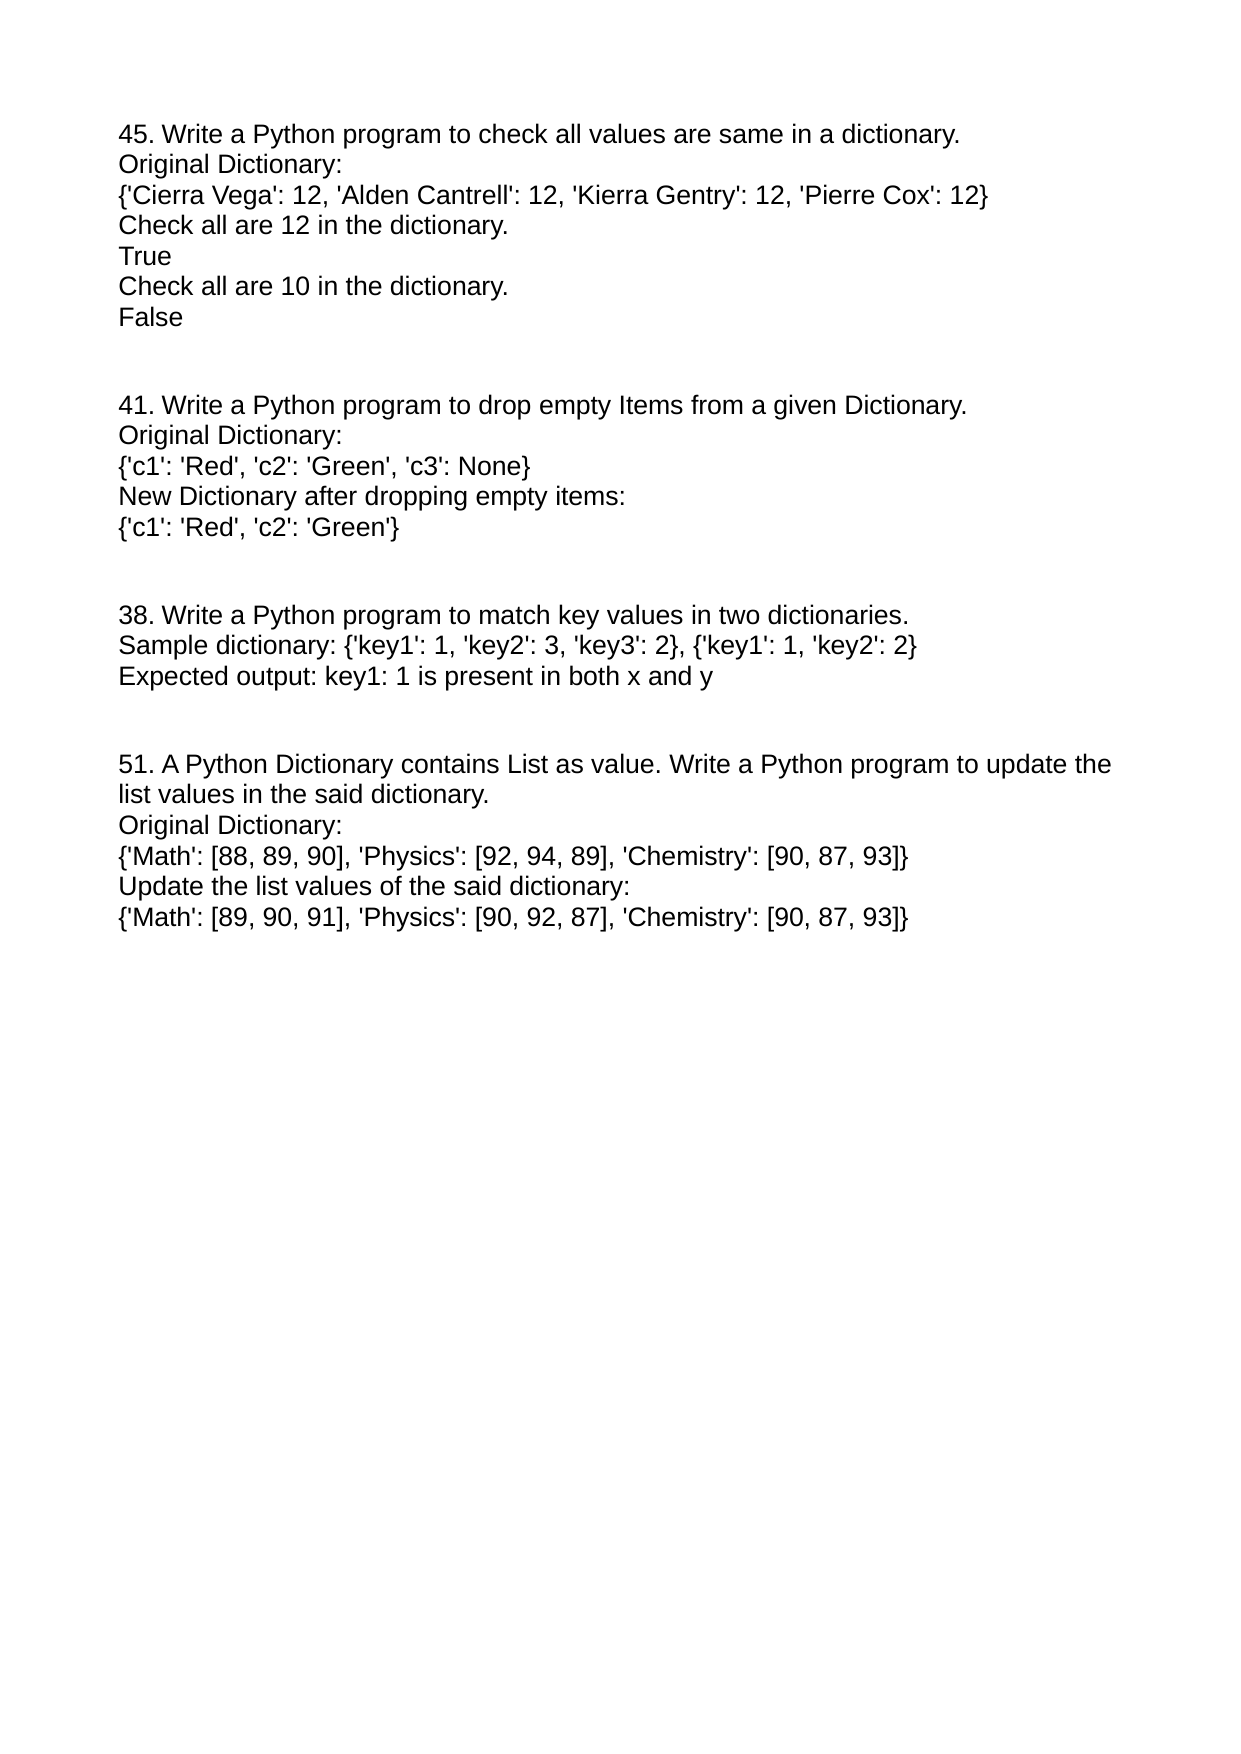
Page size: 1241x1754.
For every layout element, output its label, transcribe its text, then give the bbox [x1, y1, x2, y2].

text 41. Write a Python program to drop empty Items from a given Dictionary. Original Dictionary: {'c1': 'Red', 'c2': 'Green', 'c3': None} New Dictionary after dropping empty items: {'c1': 'Red', 'c2': 'Green'} [118, 389, 1122, 542]
text 38. Write a Python program to match key values in two dictionaries. Sample dictionary: {'key1': 1, 'key2': 3, 'key3': 2}, {'key1': 1, 'key2': 2} Expected output: key1: 1 is present in both x and y [118, 599, 1122, 691]
text 51. A Python Dictionary contains List as value. Write a Python program to update the list values in the said dictionary. Original Dictionary: {'Math': [88, 89, 90], 'Physics': [92, 94, 89], 'Chemistry': [90, 87, 93]} Update the list values of the said dictionary: {'Math': [89, 90, 91], 'Physics': [90, 92, 87], 'Chemistry': [90, 87, 93]} [118, 748, 1122, 932]
text 45. Write a Python program to check all values are same in a dictionary. Original Dictionary: {'Cierra Vega': 12, 'Alden Cantrell': 12, 'Kierra Gentry': 12, 'Pierre Cox': 12} Check all are 12 in the dictionary. True Check all are 10 in the dictionary. False [118, 118, 1122, 332]
